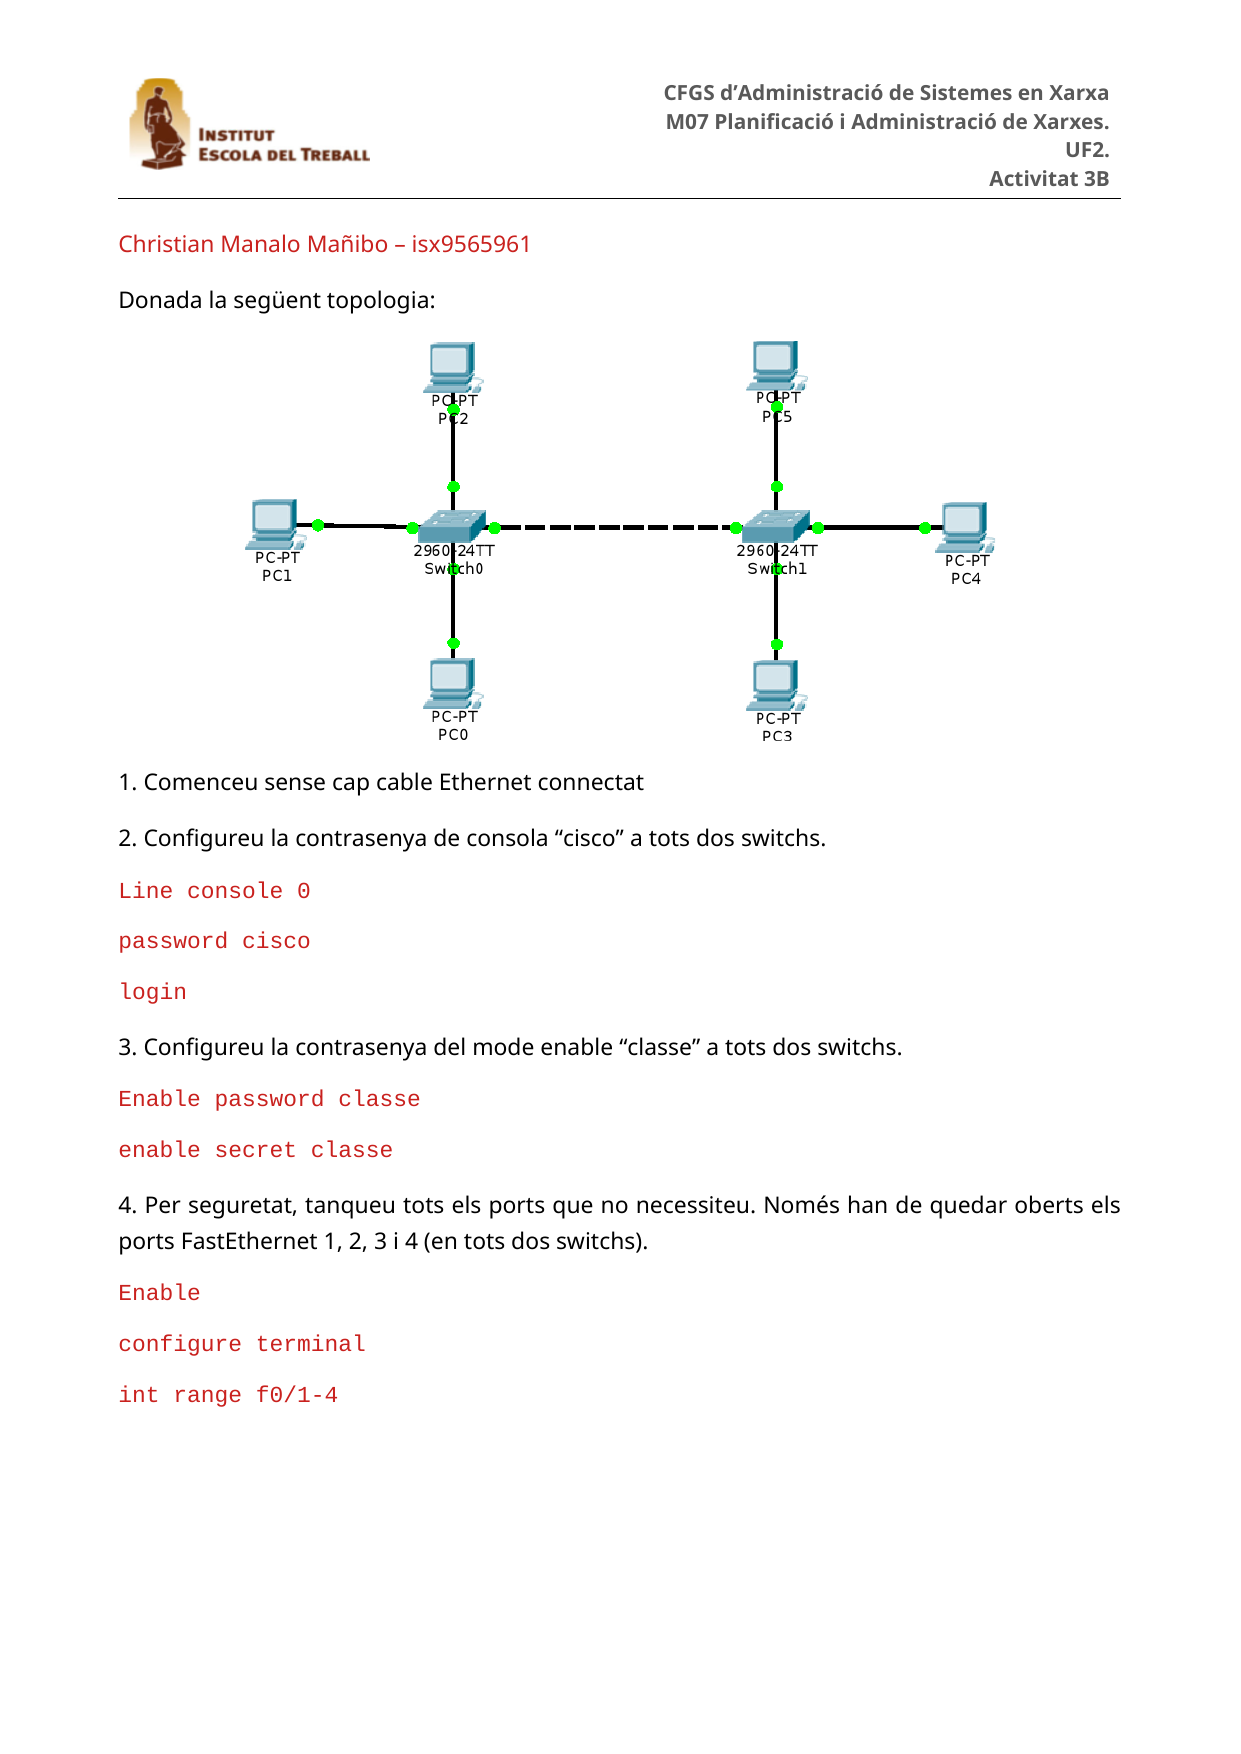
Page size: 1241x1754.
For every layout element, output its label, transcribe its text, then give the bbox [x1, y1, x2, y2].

text 2. Configureu la contrasenya de consola “cisco” a tots dos switchs. [118, 822, 1122, 854]
text 1. Comenceu sense cap cable Ethernet connectat [118, 766, 1122, 797]
text configure terminal [118, 1332, 1122, 1358]
text int range f0/1-4 [118, 1383, 1122, 1409]
text Line console 0 [118, 879, 1122, 905]
picture [245, 341, 995, 741]
text 4. Per seguretat, tanqueu tots els ports que no necessiteu. Només han de quedar oberts els ports FastEthernet 1, 2, 3 i 4 (en tots dos switchs). [118, 1189, 1122, 1256]
text enable secret classe [118, 1138, 1122, 1164]
text 3. Configureu la contrasenya del mode enable “classe” a tots dos switchs. [118, 1031, 1122, 1062]
text Enable [118, 1282, 1122, 1308]
text Christian Manalo Mañibo – isx9565961 [118, 227, 1122, 259]
text password cisco [118, 930, 1122, 956]
text Enable password classe [118, 1088, 1122, 1114]
text Donada la següent topologia: [118, 284, 1122, 316]
picture [129, 78, 370, 170]
text login [118, 980, 1122, 1006]
